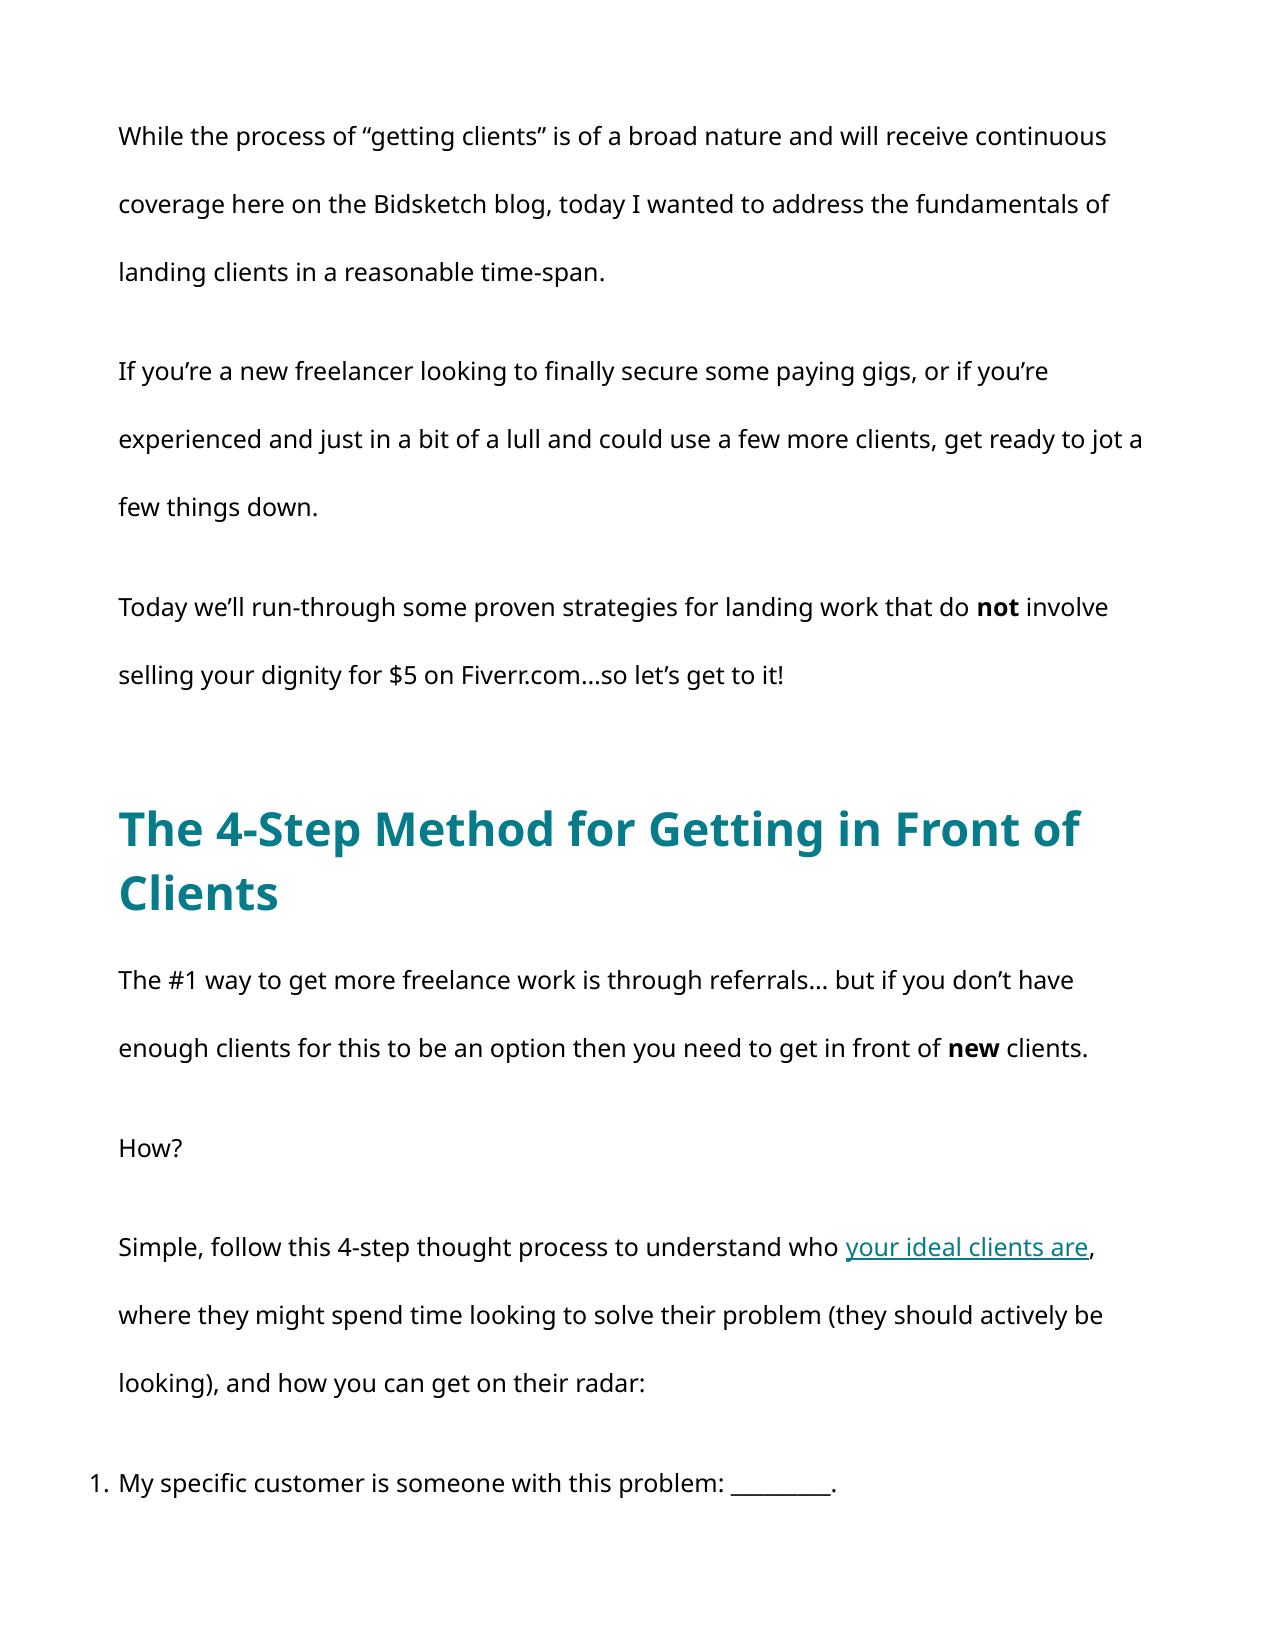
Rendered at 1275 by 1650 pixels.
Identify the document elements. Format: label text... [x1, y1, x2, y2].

text The #1 way to get more freelance work is through referrals… but if you don’t have enough clients for this to be an option then you need to get in front of new clients. [118, 963, 1157, 1065]
text While the process of “getting clients” is of a broad nature and will receive continuous coverage here on the Bidsketch blog, today I wanted to address the fundamentals of landing clients in a reasonable time-span. [118, 118, 1157, 288]
text If you’re a new freelancer looking to finally secure some paying gigs, or if you’re experienced and just in a bit of a lull and could use a few more clients, get ready to jot a few things down. [118, 354, 1157, 524]
text Simple, follow this 4-step thought process to understand who your ideal clients are, where they might spend time looking to solve their problem (they should actively be looking), and how you can get on their radar: [118, 1229, 1157, 1400]
text How? [118, 1130, 1157, 1164]
text Today we’ll run-through some proven strategies for landing work that do not involve selling your dignity for $5 on Fiverr.com…so let’s get to it! [118, 589, 1157, 692]
subtitle The 4-Step Method for Getting in Front of Clients [118, 796, 1157, 924]
list My specific customer is someone with this problem: _________. [118, 1465, 1157, 1499]
